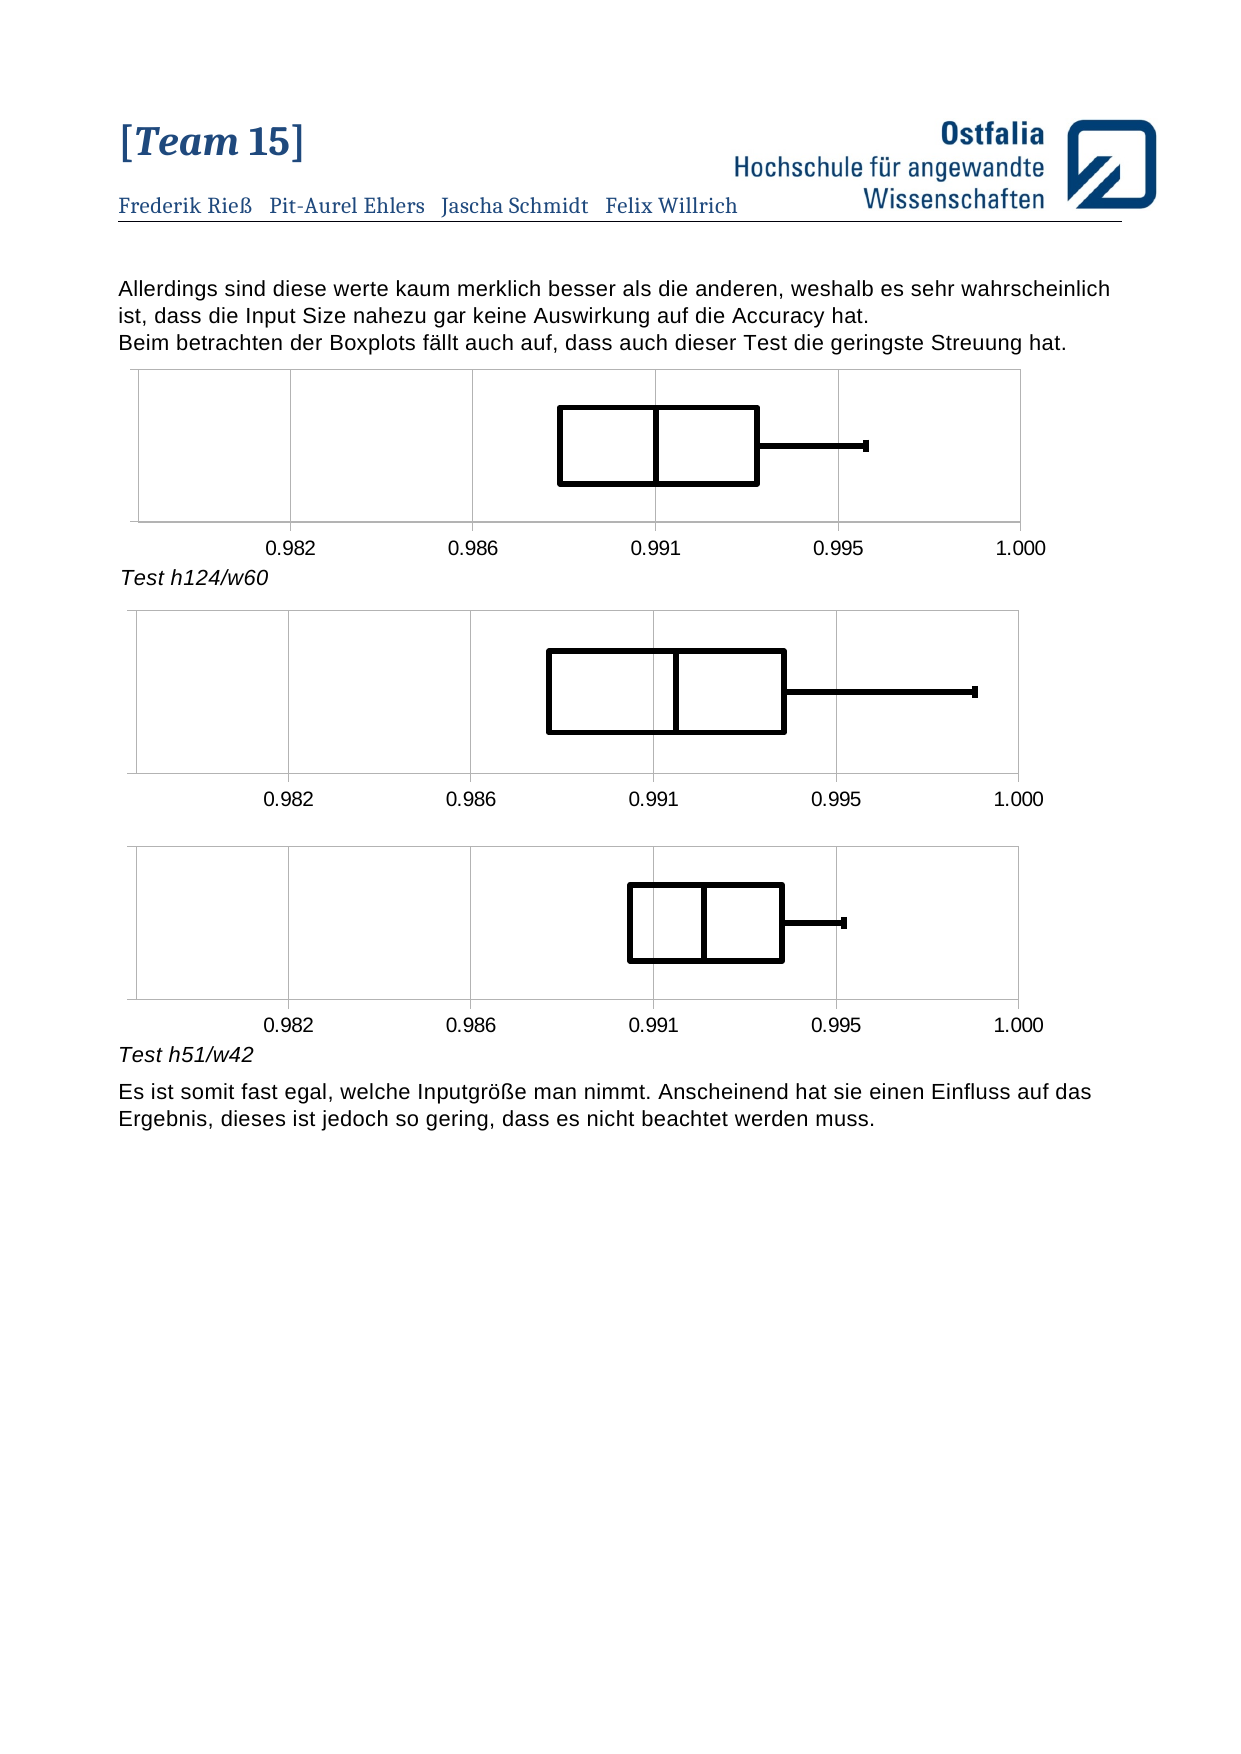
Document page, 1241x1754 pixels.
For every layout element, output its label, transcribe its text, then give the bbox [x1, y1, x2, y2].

picture [731, 118, 1160, 211]
text Test h51/w42 [118, 1042, 1063, 1067]
text Allerdings sind diese werte kaum merklich besser als die anderen, weshalb es sehr wahrscheinlich ist, dass die Input Size nahezu gar keine Auswirkung auf die Accuracy hat. [118, 275, 1122, 328]
text Test h124/w60 [120, 565, 1065, 589]
text Beim betrachten der Boxplots fällt auch auf, dass auch dieser Test die geringste Streuung hat. [118, 328, 1122, 355]
text Test h60/w54 [118, 816, 1063, 842]
text Es ist somit fast egal, welche Inputgröße man nimmt. Anscheinend hat sie einen Einfluss auf das Ergebnis, dieses ist jedoch so gering, dass es nicht beachtet werden muss. [118, 355, 1122, 1131]
